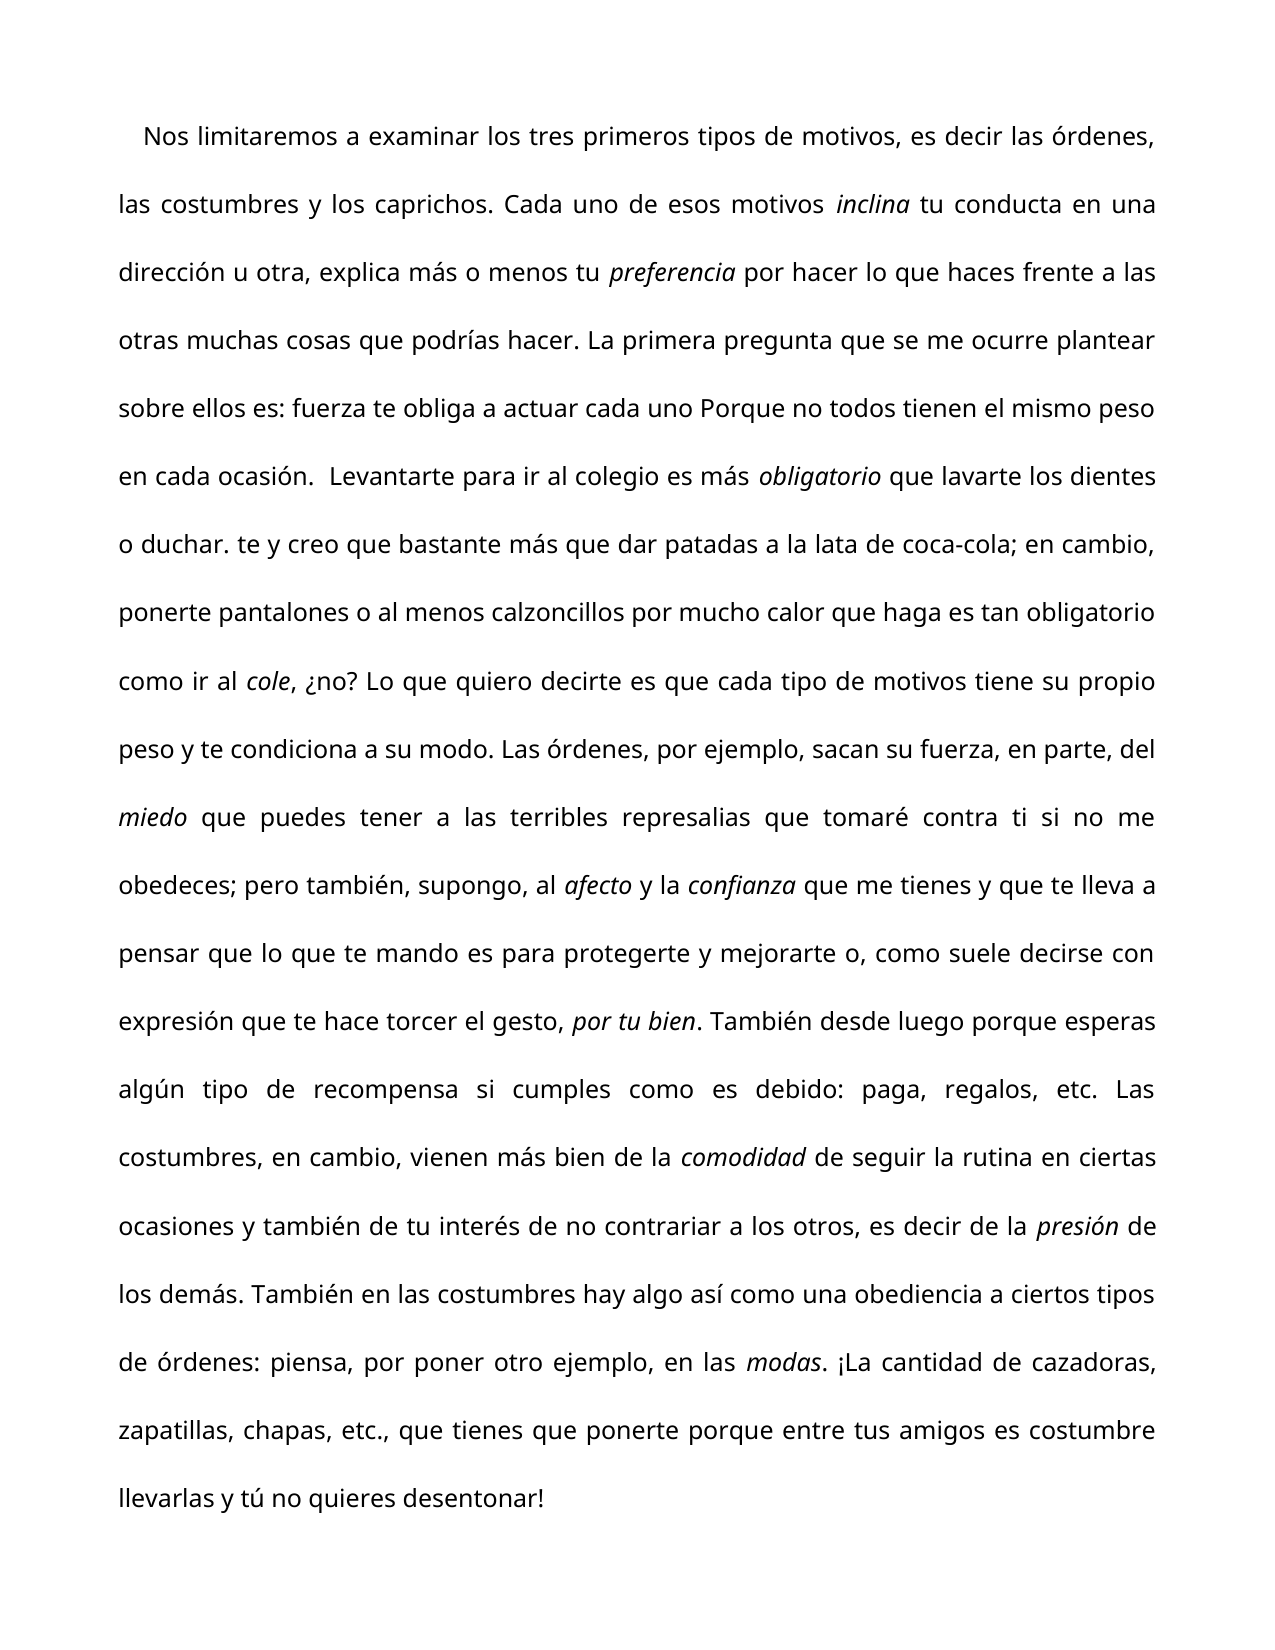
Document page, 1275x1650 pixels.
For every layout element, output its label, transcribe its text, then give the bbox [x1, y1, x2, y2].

text Nos limitaremos a examinar los tres primeros tipos de motivos, es decir las órdenes, las costumbres y los caprichos. Cada uno de esos motivos inclina tu conducta en una dirección u otra, explica más o menos tu preferencia por hacer lo que haces frente a las otras muchas cosas que podrías hacer. La primera pregunta que se me ocurre plantear sobre ellos es: fuerza te obliga a actuar cada uno Porque no todos tienen el mismo peso en cada ocasión. Levantarte para ir al colegio es más obligatorio que lavarte los dientes o duchar. te y creo que bastante más que dar patadas a la lata de coca-cola; en cambio, ponerte pantalones o al menos calzoncillos por mucho calor que haga es tan obligatorio como ir al cole, ¿no? Lo que quiero decirte es que cada tipo de motivos tiene su propio peso y te condiciona a su modo. Las órdenes, por ejemplo, sacan su fuerza, en parte, del miedo que puedes tener a las terribles represalias que tomaré contra ti si no me obedeces; pero también, supongo, al afecto y la confianza que me tienes y que te lleva a pensar que lo que te mando es para protegerte y mejorarte o, como suele decirse con expresión que te hace torcer el gesto, por tu bien. También desde luego porque esperas algún tipo de recompensa si cumples como es debido: paga, regalos, etc. Las costumbres, en cambio, vienen más bien de la comodidad de seguir la rutina en ciertas ocasiones y también de tu interés de no contrariar a los otros, es decir de la presión de los demás. También en las costumbres hay algo así como una obediencia a ciertos tipos de órdenes: piensa, por poner otro ejemplo, en las modas. ¡La cantidad de cazadoras, zapatillas, chapas, etc., que tienes que ponerte porque entre tus amigos es costumbre llevarlas y tú no quieres desentonar! [118, 118, 1157, 1515]
